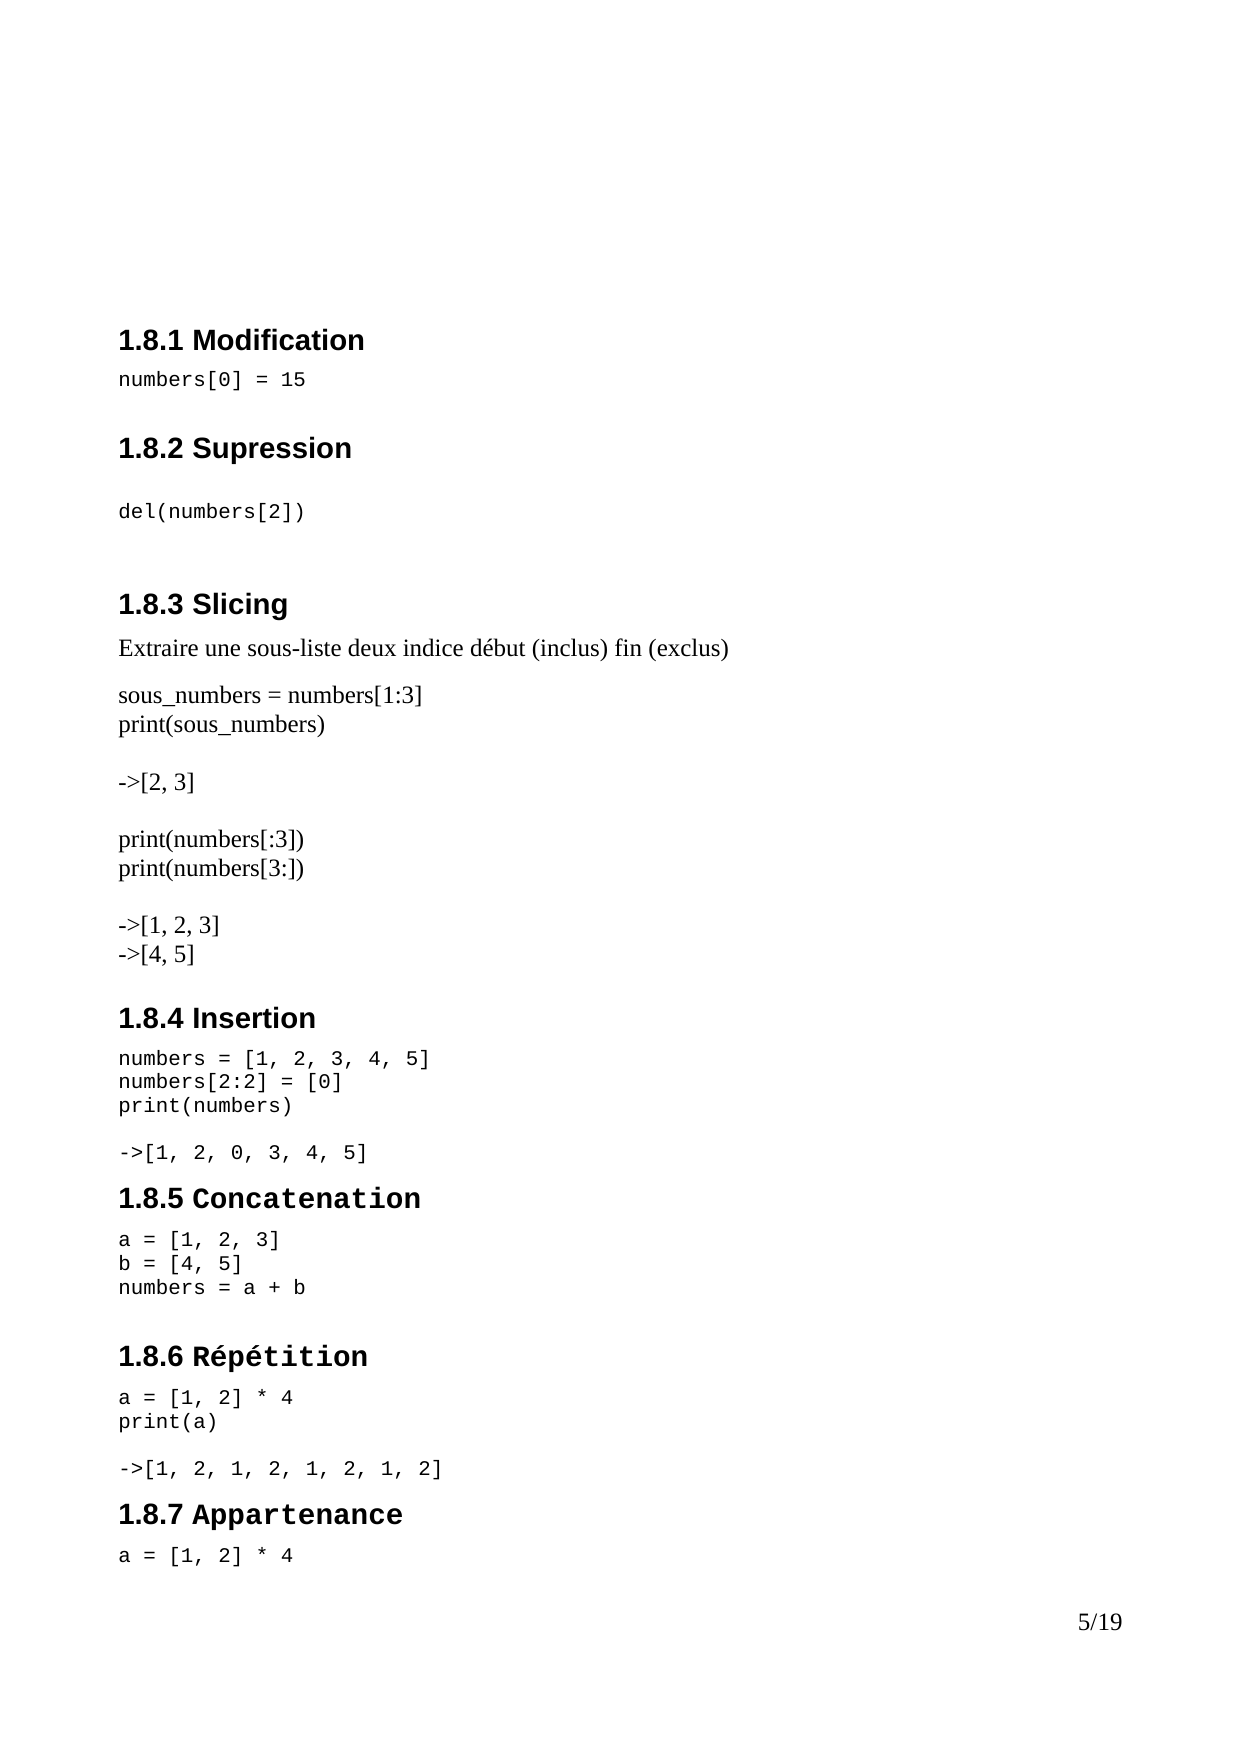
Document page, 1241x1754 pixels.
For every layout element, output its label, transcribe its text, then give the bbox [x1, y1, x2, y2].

text print(numbers[:3]) [118, 824, 1122, 853]
text numbers[0] = 15 [118, 369, 1122, 393]
text a = [1, 2, 3] b = [4, 5] numbers = a + b [118, 1229, 1122, 1300]
text ->[4, 5] [118, 939, 1122, 968]
text ->[1, 2, 0, 3, 4, 5] [118, 1142, 1122, 1166]
subtitle Concatenation [118, 1181, 1122, 1217]
text Extraire une sous-liste deux indice début (inclus) fin (exclus) [118, 633, 1122, 662]
text ->[2, 3] [118, 767, 1122, 796]
text print(sous_numbers) [118, 709, 1122, 738]
subtitle Répétition [118, 1338, 1122, 1375]
subtitle Modification [118, 323, 1122, 357]
text ->[1, 2, 3] [118, 911, 1122, 939]
text numbers = [1, 2, 3, 4, 5] [118, 1048, 1122, 1071]
subtitle Appartenance [118, 1497, 1122, 1533]
text ->[1, 2, 1, 2, 1, 2, 1, 2] [118, 1458, 1122, 1482]
text print(numbers) [118, 1095, 1122, 1119]
text a = [1, 2] * 4 [118, 1545, 1122, 1569]
text print(numbers[3:]) [118, 853, 1122, 882]
text numbers[2:2] = [0] [118, 1071, 1122, 1095]
subtitle Supression [118, 431, 1122, 465]
text sous_numbers = numbers[1:3] [118, 681, 1122, 709]
text a = [1, 2] * 4 [118, 1387, 1122, 1411]
text del(numbers[2]) [118, 501, 1122, 525]
subtitle Insertion [118, 1001, 1122, 1035]
subtitle Slicing [118, 587, 1122, 620]
text print(a) [118, 1411, 1122, 1435]
